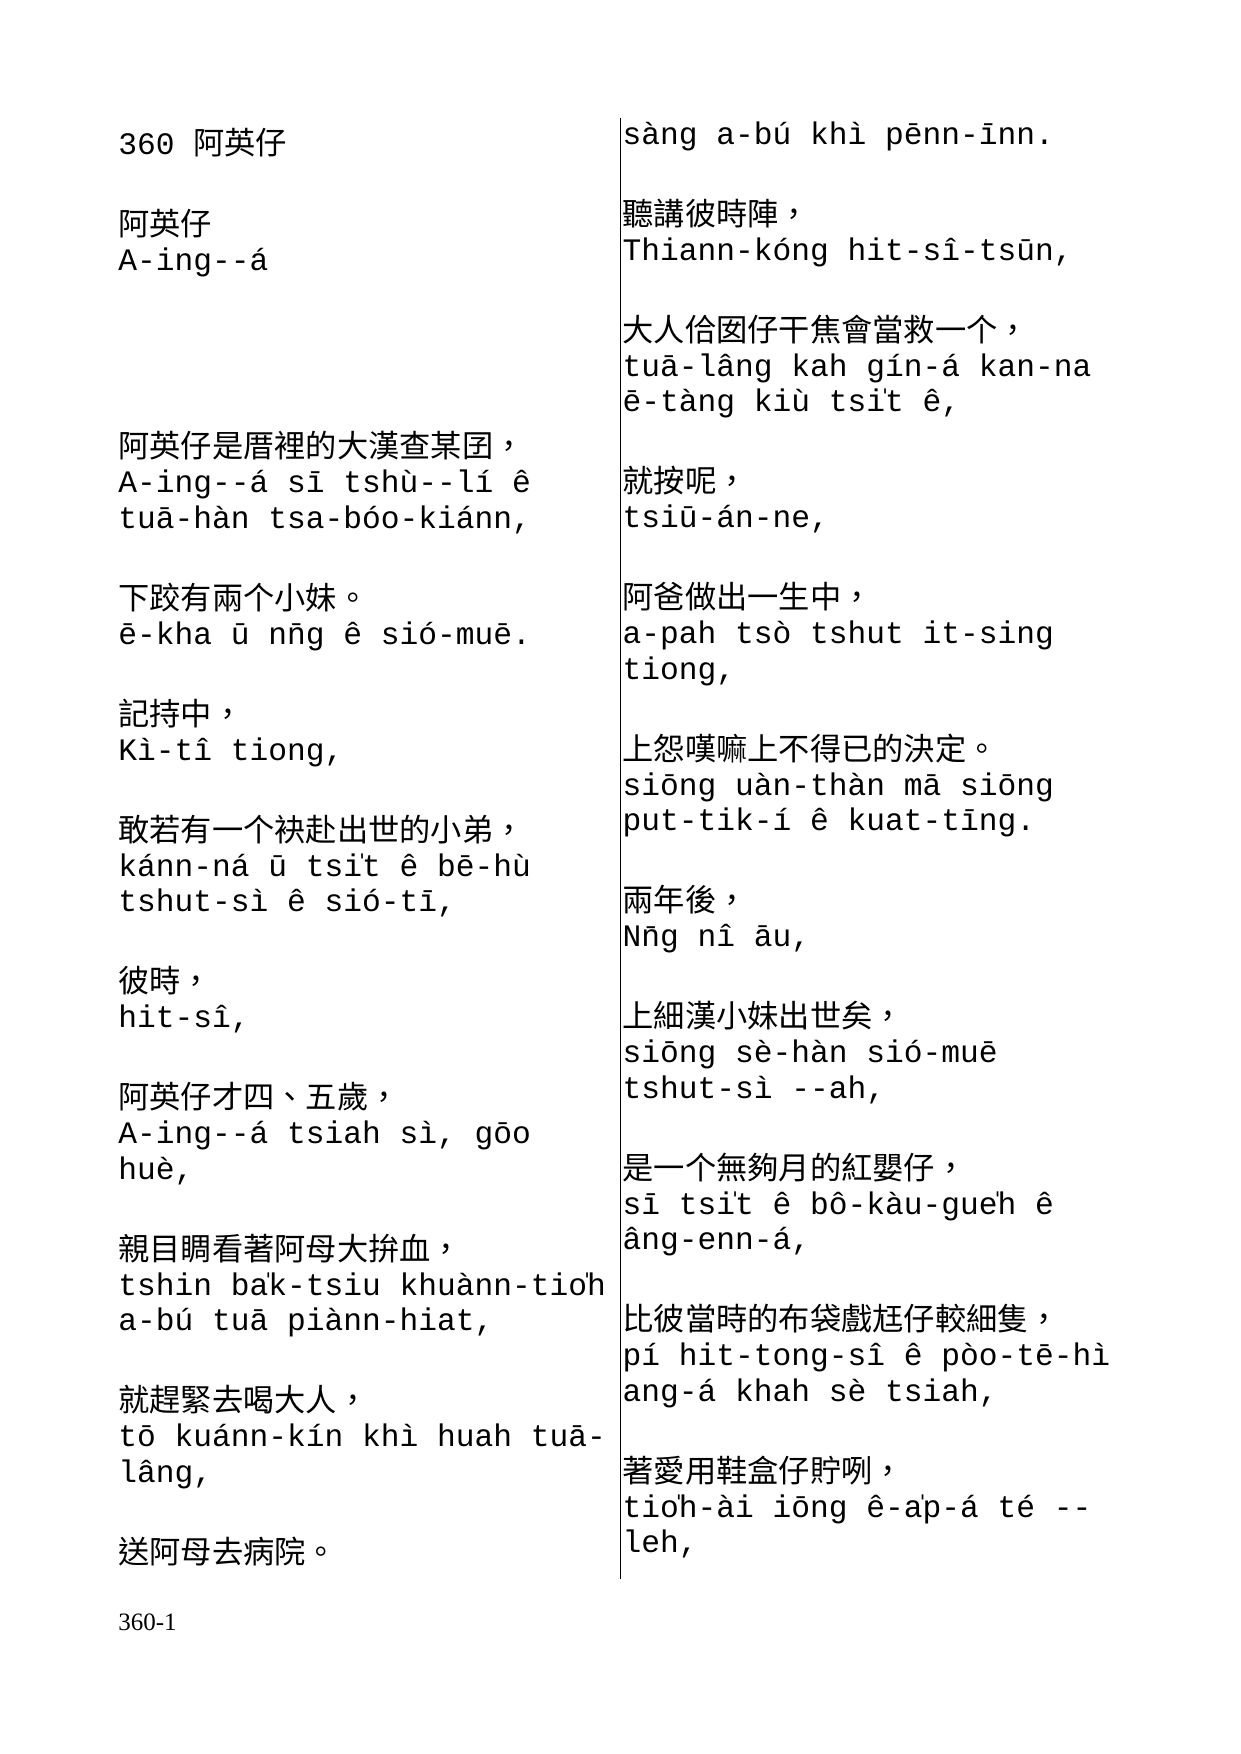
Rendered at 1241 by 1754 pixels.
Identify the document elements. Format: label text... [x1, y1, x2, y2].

text A-ing--á sī tshù--lí ê tuā-hàn tsa-bóo-kiánn, [118, 467, 618, 537]
text siōng sè-hàn sió-muē tshut-sì --ah, [622, 1037, 1122, 1107]
text 大人佮囡仔干焦會當救一个， [622, 305, 1122, 350]
text sàng a-bú khì pēnn-īnn. [622, 118, 1122, 153]
text Nn̄g nî āu, [622, 921, 1122, 956]
text 就趕緊去喝大人， [118, 1375, 618, 1421]
text sī tsi̍t ê bô-kàu-gue̍h ê âng-enn-á, [622, 1188, 1122, 1259]
text 送阿母去病院。 [118, 1527, 618, 1572]
text 上怨嘆嘛上不得已的決定。 [622, 724, 1122, 769]
text tsiū-án-ne, [622, 502, 1122, 537]
text 360 阿英仔 [118, 118, 618, 164]
text 兩年後， [622, 875, 1122, 921]
text 下跤有兩个小妹。 [118, 573, 618, 618]
text 阿爸做出一生中， [622, 572, 1122, 618]
text A-ing--á tsiah sì, gōo huè, [118, 1118, 618, 1188]
text 阿英仔 [118, 199, 618, 244]
text 親目睭看著阿母大拚血， [118, 1224, 618, 1269]
text tō kuánn-kín khì huah tuā-lâng, [118, 1421, 618, 1491]
text hit-sî, [118, 1002, 618, 1037]
text pí hit-tong-sî ê pòo-tē-hì ang-á khah sè tsiah, [622, 1339, 1122, 1410]
text 比彼當時的布袋戲尪仔較細隻， [622, 1294, 1122, 1339]
text 彼時， [118, 956, 618, 1002]
text kánn-ná ū tsi̍t ê bē-hù tshut-sì ê sió-tī, [118, 850, 618, 921]
text 是一个無夠月的紅嬰仔， [622, 1143, 1122, 1188]
text Thiann-kóng hit-sî-tsūn, [622, 234, 1122, 269]
text siōng uàn-thàn mā siōng put-tik-í ê kuat-tīng. [622, 769, 1122, 840]
text 上細漢小妹出世矣， [622, 991, 1122, 1037]
text tuā-lâng kah gín-á kan-na ē-tàng kiù tsi̍t ê, [622, 350, 1122, 421]
text 記持中， [118, 689, 618, 734]
text 阿英仔才四、五歲， [118, 1072, 618, 1118]
text tio̍h-ài iōng ê-a̍p-á té --leh, [622, 1491, 1122, 1562]
text 就按呢， [622, 456, 1122, 502]
text 著愛用鞋盒仔貯咧， [622, 1446, 1122, 1491]
text A-ing--á [118, 244, 618, 280]
text 阿英仔是厝裡的大漢查某囝， [118, 421, 618, 467]
text a-pah tsò tshut it-sing tiong, [622, 618, 1122, 688]
text 聽講彼時陣， [622, 189, 1122, 234]
text ē-kha ū nn̄g ê sió-muē. [118, 618, 618, 653]
text 敢若有一个袂赴出世的小弟， [118, 805, 618, 850]
text tshin ba̍k-tsiu khuànn-tio̍h a-bú tuā piànn-hiat, [118, 1269, 618, 1340]
text Kì-tî tiong, [118, 734, 618, 769]
